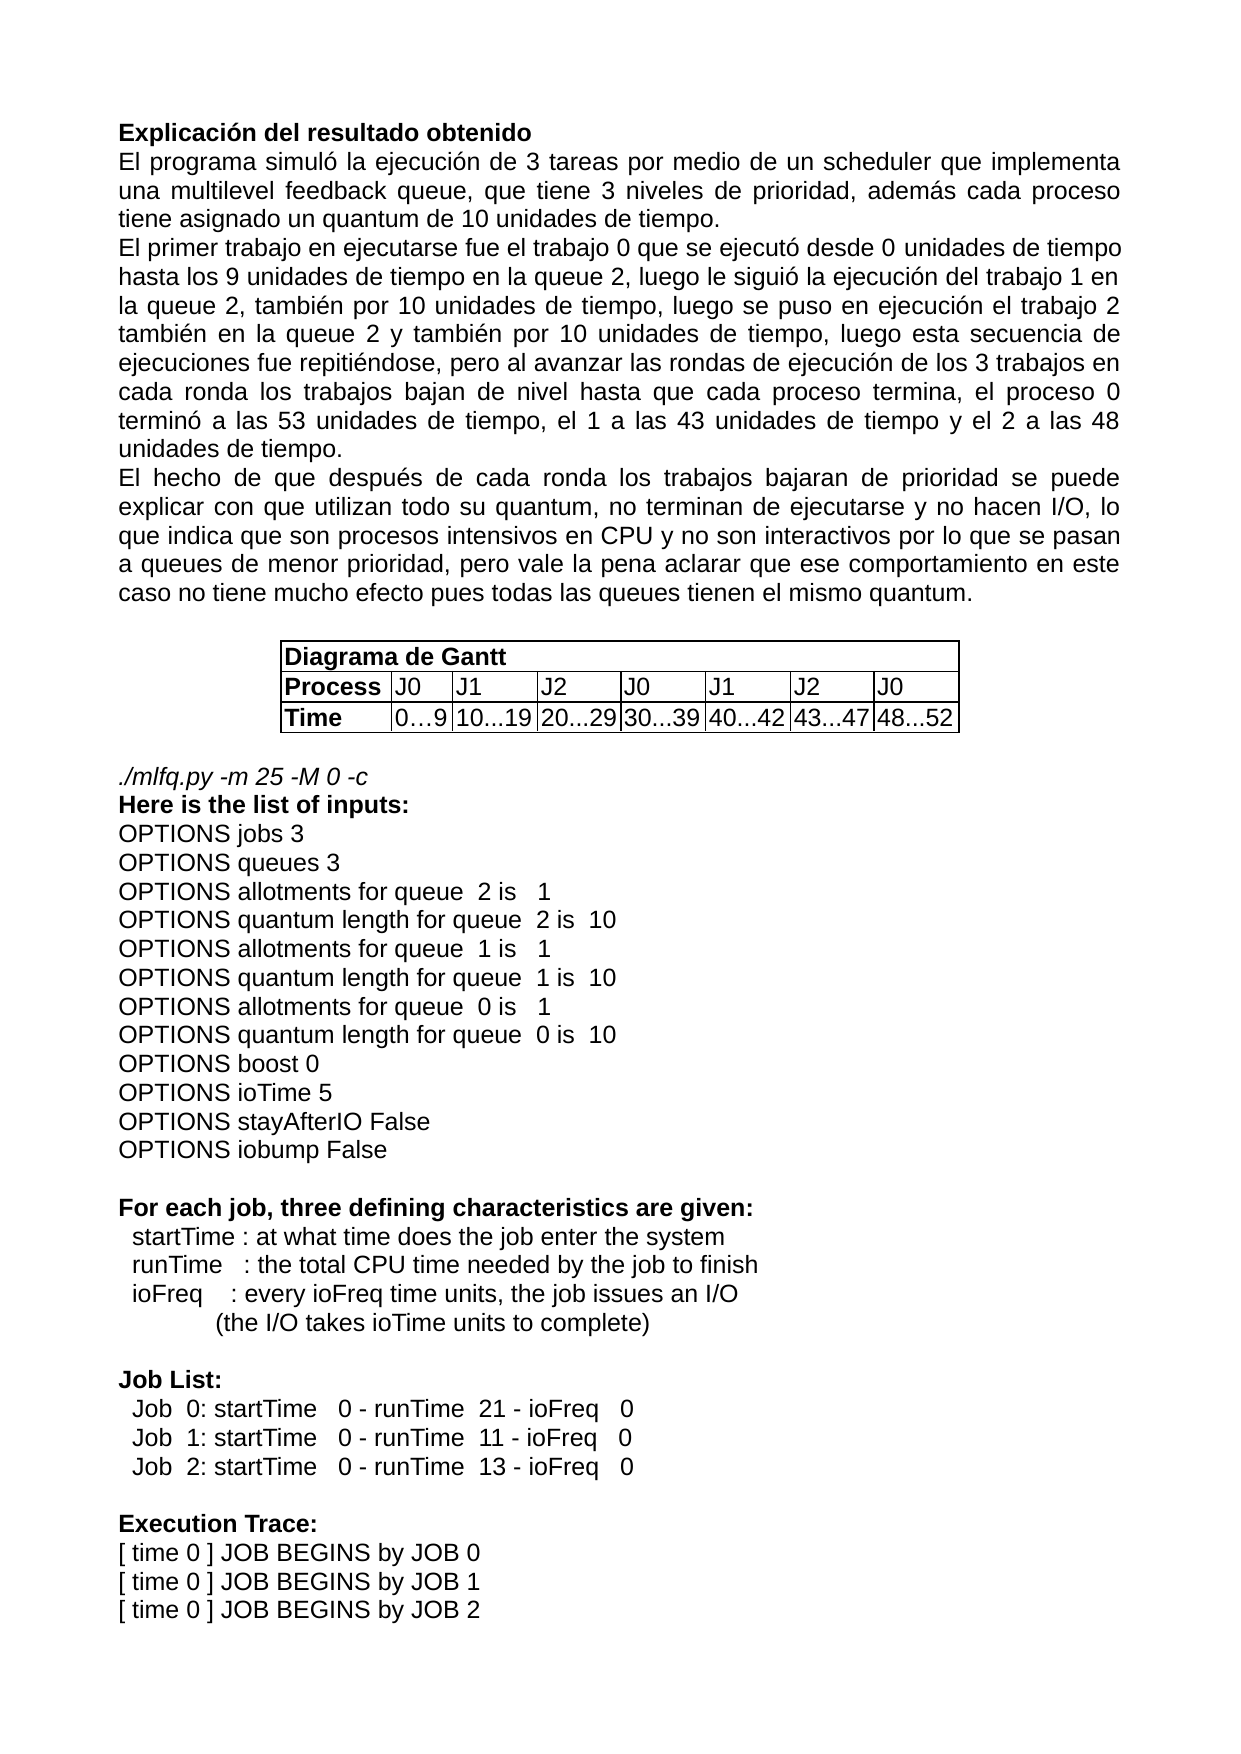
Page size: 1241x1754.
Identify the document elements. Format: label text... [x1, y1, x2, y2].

text OPTIONS iobump False [118, 1135, 1122, 1164]
text (the I/O takes ioTime units to complete) [118, 1308, 1122, 1337]
table_cell 0…9 [392, 703, 452, 731]
text OPTIONS quantum length for queue 1 is 10 [118, 963, 1122, 992]
text OPTIONS stayAfterIO False [118, 1107, 1122, 1135]
table_cell 10...19 [453, 703, 537, 731]
table_cell Process [282, 672, 391, 701]
text OPTIONS ioTime 5 [118, 1078, 1122, 1107]
table_cell Time [282, 703, 391, 731]
text Job 1: startTime 0 - runTime 11 - ioFreq 0 [118, 1423, 1122, 1452]
table_cell J0 [622, 672, 705, 701]
table_cell J2 [791, 672, 873, 701]
text runTime : the total CPU time needed by the job to finish [118, 1250, 1122, 1279]
text OPTIONS jobs 3 [118, 819, 1122, 848]
text El primer trabajo en ejecutarse fue el trabajo 0 que se ejecutó desde 0 unidades de tiempo hasta los 9 unidades de tiempo en la queue 2, luego le siguió la ejecución del trabajo 1 en la queue 2, también por 10 unidades de tiempo, luego se puso en ejecución el trabajo 2 también en la queue 2 y también por 10 unidades de tiempo, luego esta secuencia de ejecuciones fue repitiéndose, pero al avanzar las rondas de ejecución de los 3 trabajos en cada ronda los trabajos bajan de nivel hasta que cada proceso termina, el proceso 0 terminó a las 53 unidades de tiempo, el 1 a las 43 unidades de tiempo y el 2 a las 48 unidades de tiempo. [118, 233, 1122, 463]
text [ time 0 ] JOB BEGINS by JOB 0 [118, 1538, 1122, 1567]
text OPTIONS quantum length for queue 2 is 10 [118, 905, 1122, 934]
text [ time 0 ] JOB BEGINS by JOB 2 [118, 1595, 1122, 1624]
text OPTIONS quantum length for queue 0 is 10 [118, 1020, 1122, 1049]
text OPTIONS queues 3 [118, 848, 1122, 877]
table_header Diagrama de Gantt [282, 642, 958, 671]
table_cell J0 [875, 672, 958, 701]
text ./mlfq.py -m 25 -M 0 -c [118, 762, 1122, 790]
text Here is the list of inputs: [118, 790, 1122, 819]
text Job List: [118, 1365, 1122, 1394]
text OPTIONS allotments for queue 0 is 1 [118, 992, 1122, 1020]
text OPTIONS allotments for queue 1 is 1 [118, 934, 1122, 963]
text [ time 0 ] JOB BEGINS by JOB 1 [118, 1567, 1122, 1595]
text El programa simuló la ejecución de 3 tareas por medio de un scheduler que implementa una multilevel feedback queue, que tiene 3 niveles de prioridad, además cada proceso tiene asignado un quantum de 10 unidades de tiempo. [118, 147, 1122, 233]
text startTime : at what time does the job enter the system [118, 1222, 1122, 1250]
text OPTIONS allotments for queue 2 is 1 [118, 877, 1122, 905]
table_cell 40...42 [706, 703, 790, 731]
text ioFreq : every ioFreq time units, the job issues an I/O [118, 1279, 1122, 1308]
text Explicación del resultado obtenido [118, 118, 1122, 147]
table_cell J0 [392, 672, 452, 701]
text For each job, three defining characteristics are given: [118, 1193, 1122, 1222]
text Job 2: startTime 0 - runTime 13 - ioFreq 0 [118, 1452, 1122, 1480]
table_cell 20...29 [538, 703, 620, 731]
table_cell J1 [453, 672, 537, 701]
table_cell 30...39 [622, 703, 705, 731]
table_cell J2 [538, 672, 620, 701]
table_cell J1 [706, 672, 790, 701]
table_cell 43...47 [791, 703, 873, 731]
text Job 0: startTime 0 - runTime 21 - ioFreq 0 [118, 1394, 1122, 1423]
text Execution Trace: [118, 1509, 1122, 1538]
text OPTIONS boost 0 [118, 1049, 1122, 1078]
text El hecho de que después de cada ronda los trabajos bajaran de prioridad se puede explicar con que utilizan todo su quantum, no terminan de ejecutarse y no hacen I/O, lo que indica que son procesos intensivos en CPU y no son interactivos por lo que se pasan a queues de menor prioridad, pero vale la pena aclarar que ese comportamiento en este caso no tiene mucho efecto pues todas las queues tienen el mismo quantum. [118, 463, 1122, 607]
table_cell 48...52 [875, 703, 958, 731]
